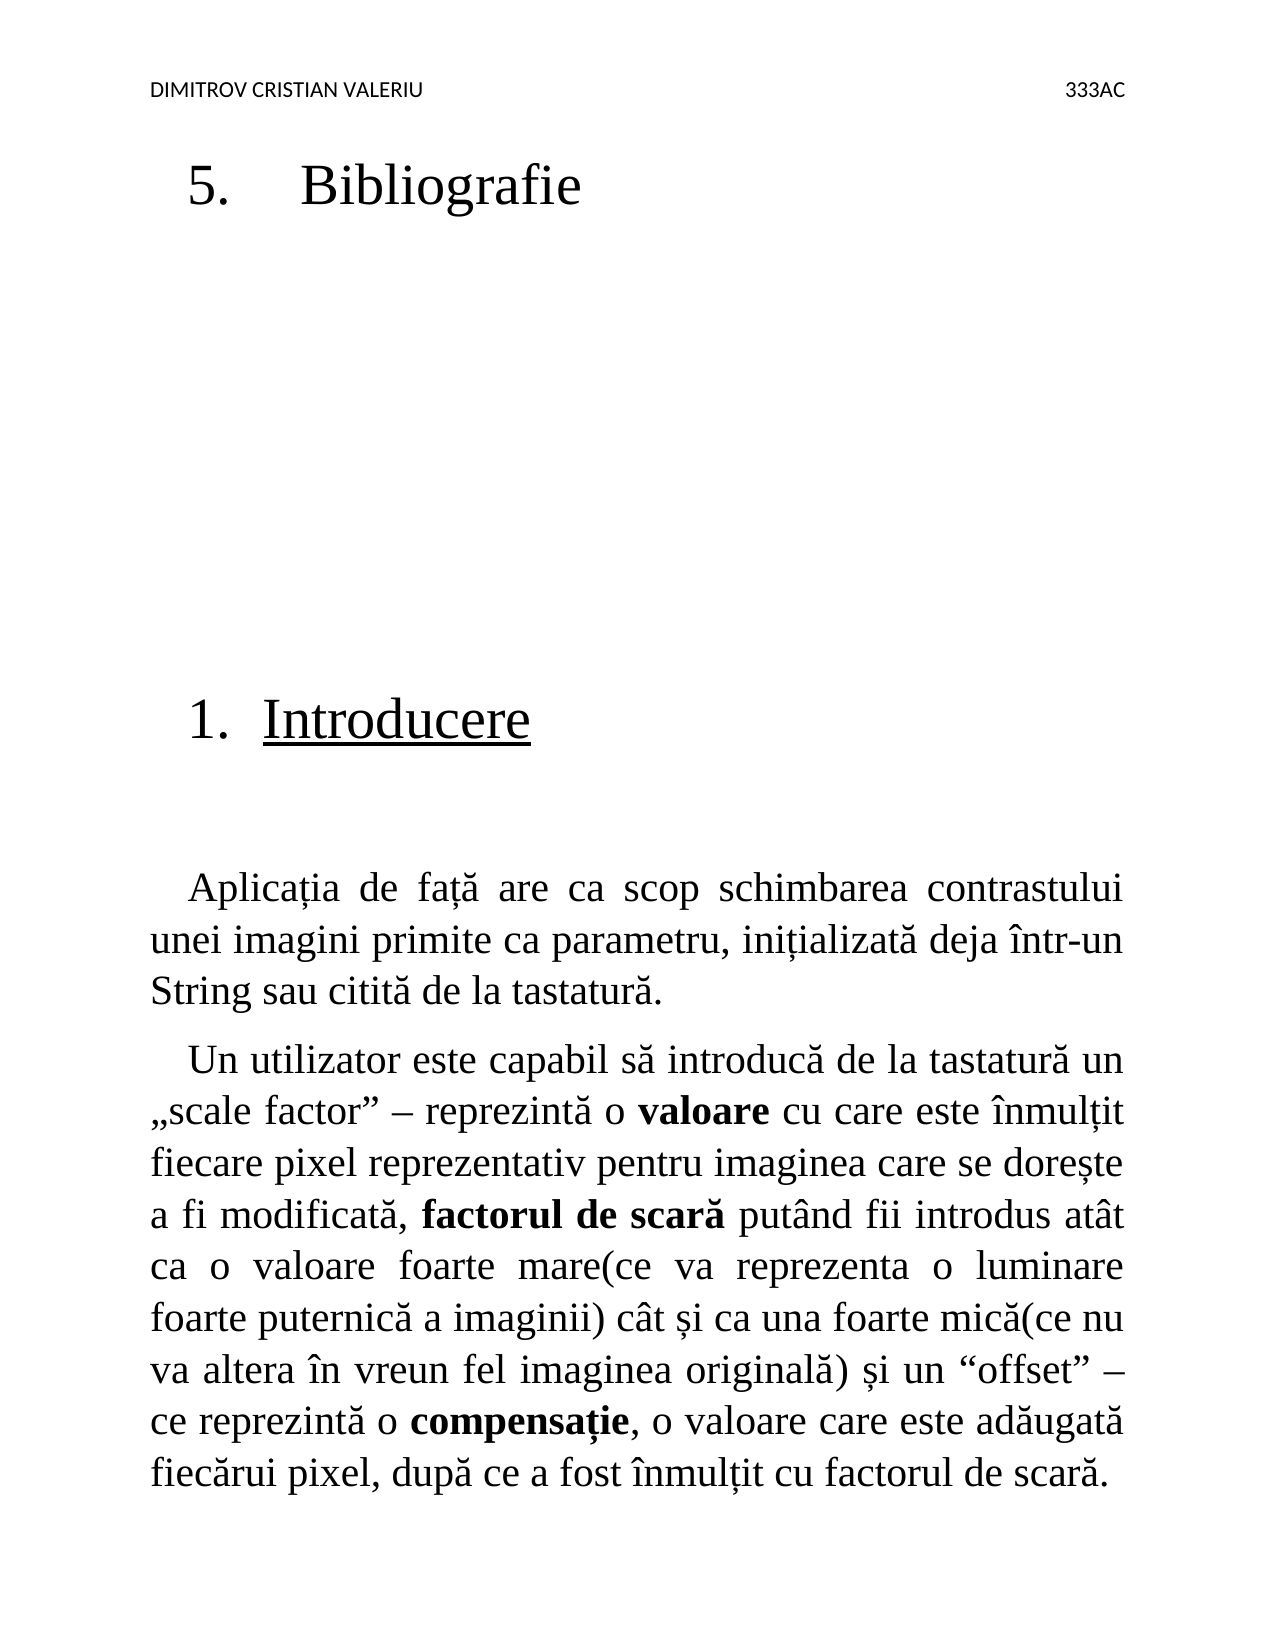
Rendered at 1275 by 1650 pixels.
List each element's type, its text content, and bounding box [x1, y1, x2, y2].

list Bibliografie [187, 150, 1125, 217]
list Introducere [187, 684, 1125, 751]
text Aplicația de față are ca scop schimbarea contrastului unei imagini primite ca parametru, inițializată deja într-un String sau citită de la tastatură. [150, 862, 1125, 1014]
text Un utilizator este capabil să introducă de la tastatură un „scale factor” – reprezintă o valoare cu care este înmulțit fiecare pixel reprezentativ pentru imaginea care se dorește a fi modificată, factorul de scară putând fii introdus atât ca o valoare foarte mare(ce va reprezenta o luminare foarte puternică a imaginii) cât și ca una foarte mică(ce nu va altera în vreun fel imaginea originală) și un “offset” – ce reprezintă o compensație, o valoare care este adăugată fiecărui pixel, după ce a fost înmulțit cu factorul de scară. [150, 1034, 1125, 1495]
